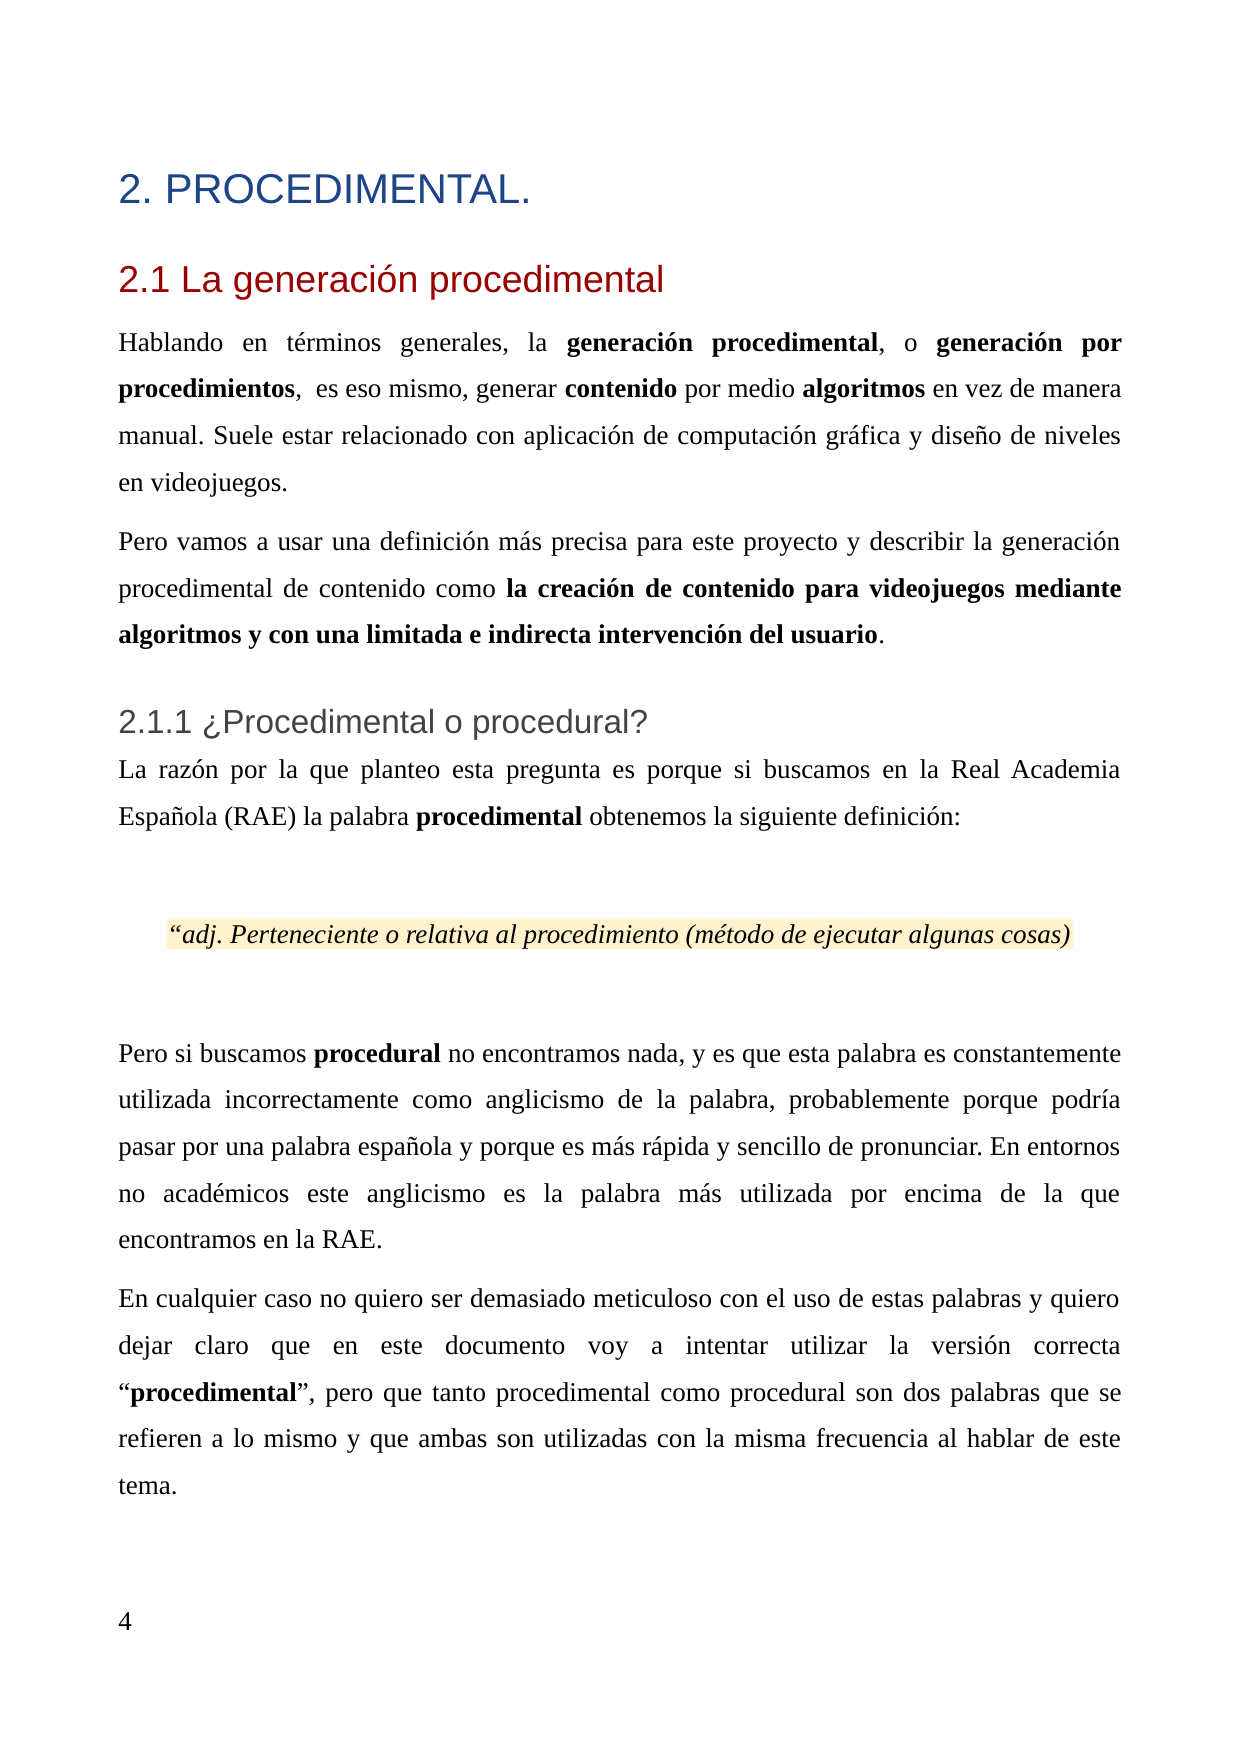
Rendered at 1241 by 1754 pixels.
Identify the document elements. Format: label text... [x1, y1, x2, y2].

text “adj. Perteneciente o relativa al procedimiento (método de ejecutar algunas cosas) [118, 918, 1122, 949]
subtitle ¿Procedimental o procedural? [118, 702, 1122, 741]
subtitle PROCEDIMENTAL. [118, 164, 1122, 212]
text En cualquier caso no quiero ser demasiado meticuloso con el uso de estas palabras y quiero dejar claro que en este documento voy a intentar utilizar la versión correcta “procedimental”, pero que tanto procedimental como procedural son dos palabras que se refieren a lo mismo y que ambas son utilizadas con la misma frecuencia al hablar de este tema. [118, 1283, 1122, 1500]
text La razón por la que planteo esta pregunta es porque si buscamos en la Real Academia Española (RAE) la palabra procedimental obtenemos la siguiente definición: [118, 753, 1122, 831]
subtitle La generación procedimental [118, 258, 1122, 301]
text Pero si buscamos procedural no encontramos nada, y es que esta palabra es constantemente utilizada incorrectamente como anglicismo de la palabra, probablemente porque podría pasar por una palabra española y porque es más rápida y sencillo de pronunciar. En entornos no académicos este anglicismo es la palabra más utilizada por encima de la que encontramos en la RAE. [118, 1037, 1122, 1254]
text Hablando en términos generales, la generación procedimental, o generación por procedimientos, es eso mismo, generar contenido por medio algoritmos en vez de manera manual. Suele estar relacionado con aplicación de computación gráfica y diseño de niveles en videojuegos. [118, 326, 1122, 497]
text Pero vamos a usar una definición más precisa para este proyecto y describir la generación procedimental de contenido como la creación de contenido para videojuegos mediante algoritmos y con una limitada e indirecta intervención del usuario. [118, 525, 1122, 649]
